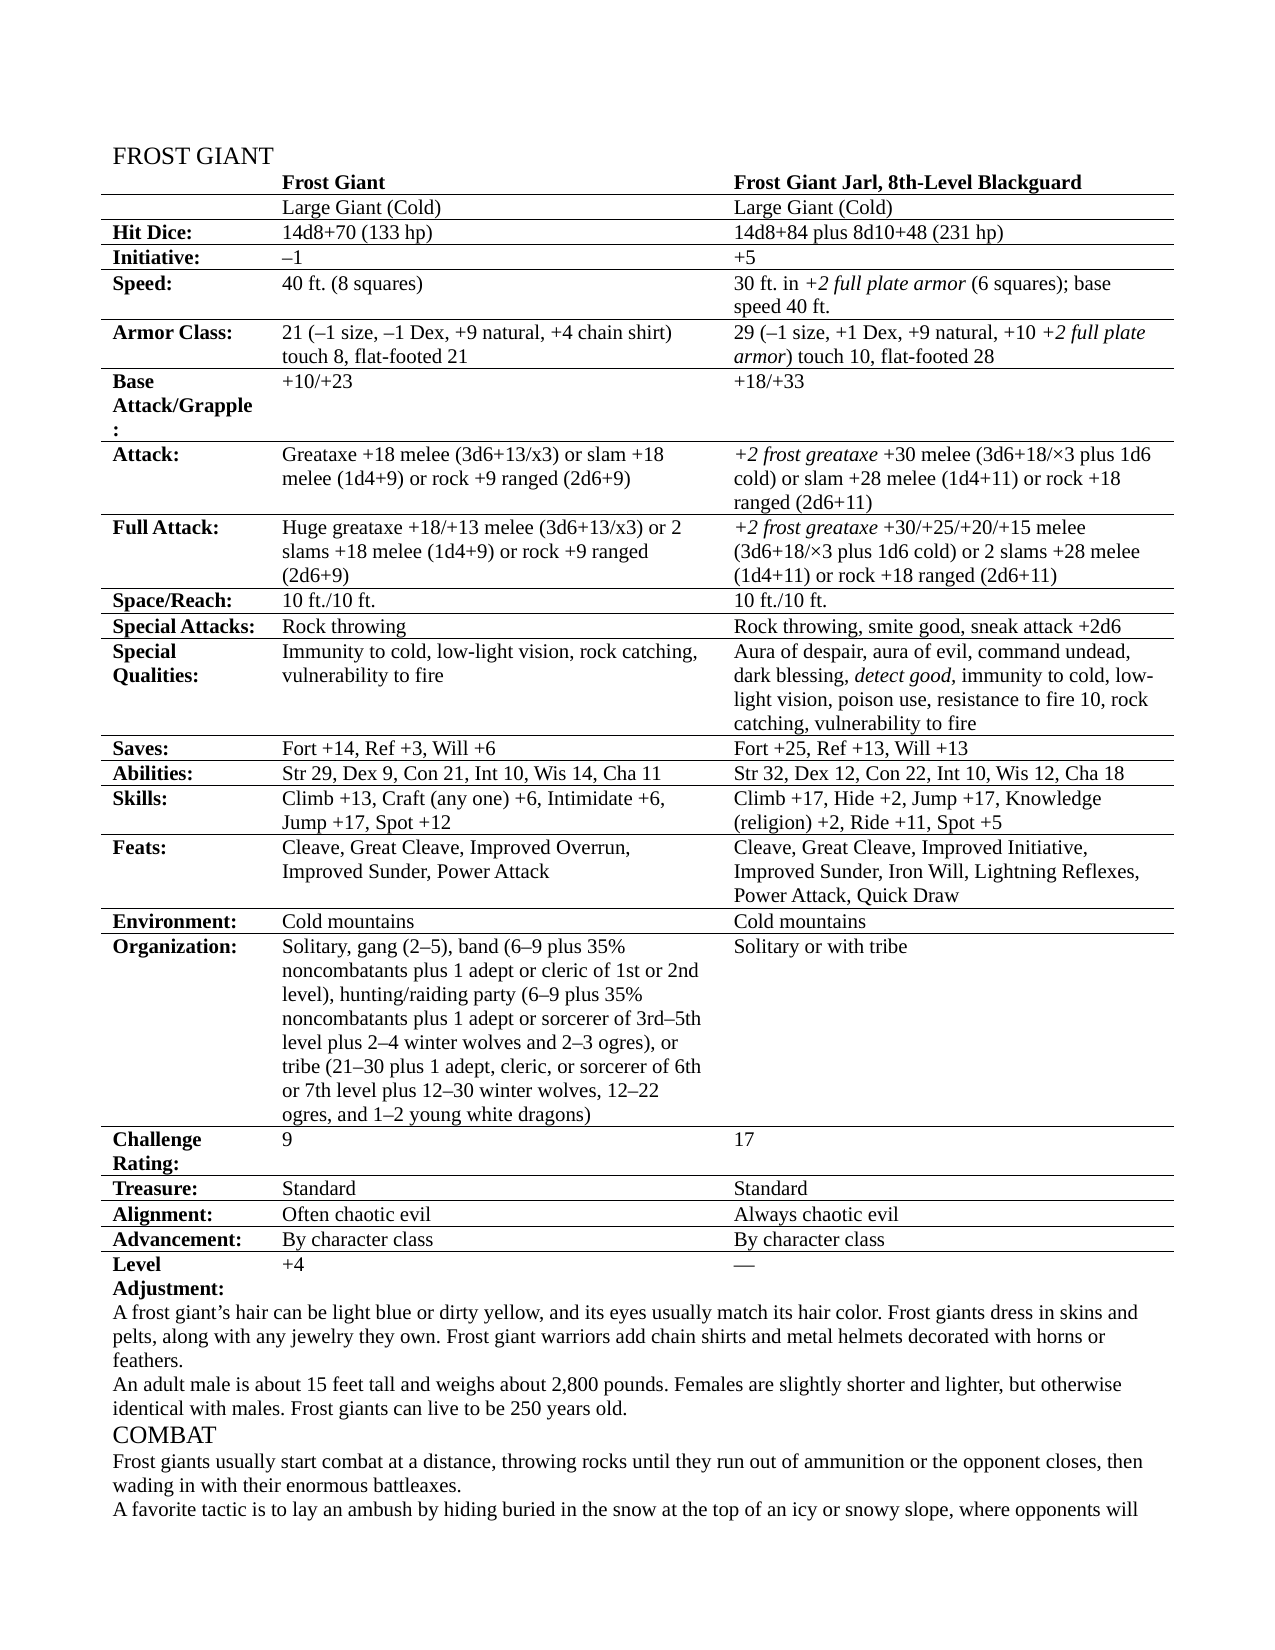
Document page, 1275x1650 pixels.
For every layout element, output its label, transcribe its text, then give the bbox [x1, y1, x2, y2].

table_cell +18/+33 [722, 369, 1174, 441]
table_cell +2 frost greataxe +30/+25/+20/+15 melee (3d6+18/×3 plus 1d6 cold) or 2 slams +28 melee (1d4+11) or rock +18 ranged (2d6+11) [722, 515, 1174, 587]
table_cell Climb +13, Craft (any one) +6, Intimidate +6, Jump +17, Spot +12 [271, 786, 722, 834]
table_cell Skills: [101, 786, 271, 834]
table_cell 10 ft./10 ft. [271, 589, 722, 612]
table_cell Treasure: [101, 1176, 271, 1200]
table_cell Initiative: [101, 245, 271, 269]
table_cell 14d8+84 plus 8d10+48 (231 hp) [722, 220, 1174, 244]
table_cell +4 [271, 1252, 722, 1300]
table_cell Alignment: [101, 1201, 271, 1226]
table_cell Always chaotic evil [722, 1201, 1174, 1226]
table_cell –1 [271, 245, 722, 269]
table_cell +2 frost greataxe +30 melee (3d6+18/×3 plus 1d6 cold) or slam +28 melee (1d4+11) or rock +18 ranged (2d6+11) [722, 442, 1174, 514]
table_cell Abilities: [101, 761, 271, 785]
table_cell Large Giant (Cold) [271, 195, 722, 219]
table_cell Feats: [101, 835, 271, 907]
table_cell 10 ft./10 ft. [722, 589, 1174, 612]
table_cell Rock throwing, smite good, sneak attack +2d6 [722, 614, 1174, 638]
table_header Frost Giant [271, 170, 722, 194]
table_cell Full Attack: [101, 515, 271, 587]
table_cell Level Adjustment: [101, 1252, 271, 1300]
table_cell 40 ft. (8 squares) [271, 270, 722, 318]
text A favorite tactic is to lay an ambush by hiding buried in the snow at the top of an icy or snowy slope, where opponents will [112, 1497, 1162, 1521]
table_cell 17 [722, 1127, 1174, 1175]
table_cell Greataxe +18 melee (3d6+13/x3) or slam +18 melee (1d4+9) or rock +9 ranged (2d6+9) [271, 442, 722, 514]
table_cell Speed: [101, 270, 271, 318]
table_cell Str 29, Dex 9, Con 21, Int 10, Wis 14, Cha 11 [271, 761, 722, 785]
table_cell Immunity to cold, low-light vision, rock catching, vulnerability to fire [271, 639, 722, 735]
table_cell Advancement: [101, 1227, 271, 1251]
table_cell Cold mountains [271, 909, 722, 933]
table_cell Challenge Rating: [101, 1127, 271, 1175]
table_cell Base Attack/Grapple: [101, 369, 271, 441]
table_cell Cleave, Great Cleave, Improved Initiative, Improved Sunder, Iron Will, Lightning Reflexes, Power Attack, Quick Draw [722, 835, 1174, 907]
table_cell 14d8+70 (133 hp) [271, 220, 722, 244]
table_cell Attack: [101, 442, 271, 514]
text Frost giants usually start combat at a distance, throwing rocks until they run out of ammunition or the opponent closes, then wading in with their enormous battleaxes. [112, 1449, 1162, 1497]
table_cell Huge greataxe +18/+13 melee (3d6+13/x3) or 2 slams +18 melee (1d4+9) or rock +9 ranged (2d6+9) [271, 515, 722, 587]
table_cell Str 32, Dex 12, Con 22, Int 10, Wis 12, Cha 18 [722, 761, 1174, 785]
table_cell Often chaotic evil [271, 1201, 722, 1226]
table_cell [101, 195, 271, 219]
table_cell Cleave, Great Cleave, Improved Overrun, Improved Sunder, Power Attack [271, 835, 722, 907]
table_cell Fort +14, Ref +3, Will +6 [271, 736, 722, 760]
table_cell Standard [271, 1176, 722, 1200]
table_cell +10/+23 [271, 369, 722, 441]
table_cell Armor Class: [101, 320, 271, 368]
table_cell Solitary, gang (2–5), band (6–9 plus 35% noncombatants plus 1 adept or cleric of 1st or 2nd level), hunting/raiding party (6–9 plus 35% noncombatants plus 1 adept or sorcerer of 3rd–5th level plus 2–4 winter wolves and 2–3 ogres), or tribe (21–30 plus 1 adept, cleric, or sorcerer of 6th or 7th level plus 12–30 winter wolves, 12–22 ogres, and 1–2 young white dragons) [271, 934, 722, 1126]
table_cell Cold mountains [722, 909, 1174, 933]
table_cell Space/Reach: [101, 589, 271, 612]
table_cell Solitary or with tribe [722, 934, 1174, 1126]
text FROST GIANT [112, 141, 1162, 170]
table_cell Environment: [101, 909, 271, 933]
table_cell Standard [722, 1176, 1174, 1200]
table_cell 30 ft. in +2 full plate armor (6 squares); base speed 40 ft. [722, 270, 1174, 318]
table_cell 9 [271, 1127, 722, 1175]
text A frost giant’s hair can be light blue or dirty yellow, and its eyes usually match its hair color. Frost giants dress in skins and pelts, along with any jewelry they own. Frost giant warriors add chain shirts and metal helmets decorated with horns or feathers. [112, 1300, 1162, 1372]
table_cell 29 (–1 size, +1 Dex, +9 natural, +10 +2 full plate armor) touch 10, flat-footed 28 [722, 320, 1174, 368]
text An adult male is about 15 feet tall and weighs about 2,800 pounds. Females are slightly shorter and lighter, but otherwise identical with males. Frost giants can live to be 250 years old. [112, 1372, 1162, 1420]
table_cell Saves: [101, 736, 271, 760]
table_cell Large Giant (Cold) [722, 195, 1174, 219]
table_cell By character class [271, 1227, 722, 1251]
table_cell Hit Dice: [101, 220, 271, 244]
table_header Frost Giant Jarl, 8th-Level Blackguard [722, 170, 1174, 194]
table_cell Climb +17, Hide +2, Jump +17, Knowledge (religion) +2, Ride +11, Spot +5 [722, 786, 1174, 834]
table_cell Special Attacks: [101, 614, 271, 638]
text COMBAT [112, 1420, 1162, 1449]
table_cell Rock throwing [271, 614, 722, 638]
table_cell Organization: [101, 934, 271, 1126]
table_header [101, 170, 271, 194]
table_cell By character class [722, 1227, 1174, 1251]
table_cell Special Qualities: [101, 639, 271, 735]
table_cell 21 (–1 size, –1 Dex, +9 natural, +4 chain shirt) touch 8, flat-footed 21 [271, 320, 722, 368]
table_cell +5 [722, 245, 1174, 269]
table_cell Aura of despair, aura of evil, command undead, dark blessing, detect good, immunity to cold, low-light vision, poison use, resistance to fire 10, rock catching, vulnerability to fire [722, 639, 1174, 735]
table_cell Fort +25, Ref +13, Will +13 [722, 736, 1174, 760]
table_cell — [722, 1252, 1174, 1300]
